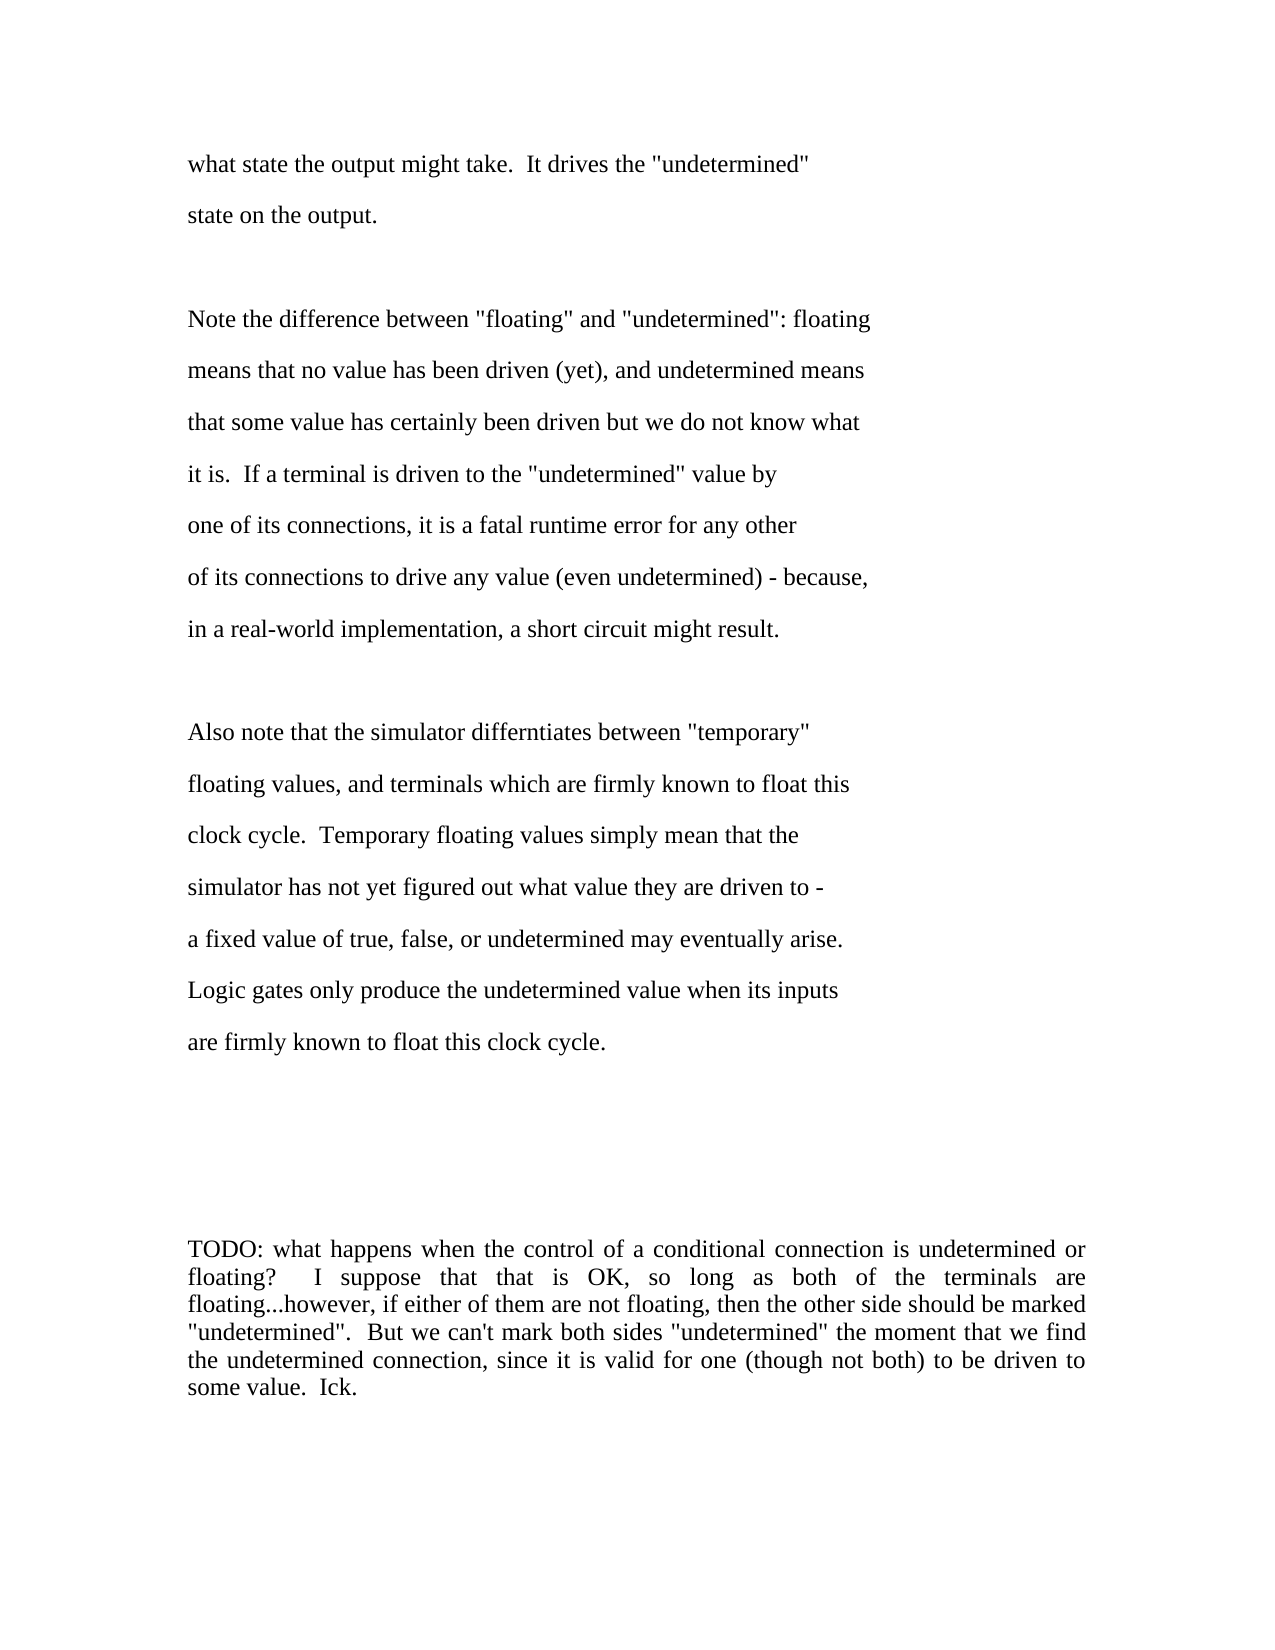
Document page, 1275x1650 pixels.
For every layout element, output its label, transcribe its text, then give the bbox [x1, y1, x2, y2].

text in a real-world implementation, a short circuit might result. [187, 615, 1087, 643]
text TODO: what happens when the control of a conditional connection is undetermined or floating? I suppose that that is OK, so long as both of the terminals are floating...however, if either of them are not floating, then the other side should be marked "undetermined". But we can't mark both sides "undetermined" the moment that we find the undetermined connection, since it is valid for one (though not both) to be driven to some value. Ick. [187, 1235, 1087, 1401]
text it is. If a terminal is driven to the "undetermined" value by [187, 460, 1087, 488]
text clock cycle. Temporary floating values simply mean that the [187, 822, 1087, 849]
text state on the output. [187, 202, 1087, 229]
text are firmly known to float this clock cycle. [187, 1028, 1087, 1056]
text one of its connections, it is a fatal runtime error for any other [187, 512, 1087, 539]
text that some value has certainly been driven but we do not know what [187, 408, 1087, 436]
text Logic gates only produce the undetermined value when its inputs [187, 977, 1087, 1004]
text of its connections to drive any value (even undetermined) - because, [187, 563, 1087, 591]
text what state the output might take. It drives the "undetermined" [187, 150, 1087, 178]
text floating values, and terminals which are firmly known to float this [187, 770, 1087, 798]
text Also note that the simulator differntiates between "temporary" [187, 718, 1087, 746]
text Note the difference between "floating" and "undetermined": floating [187, 305, 1087, 333]
text means that no value has been driven (yet), and undetermined means [187, 357, 1087, 384]
text simulator has not yet figured out what value they are driven to - [187, 873, 1087, 901]
text a fixed value of true, false, or undetermined may eventually arise. [187, 925, 1087, 953]
